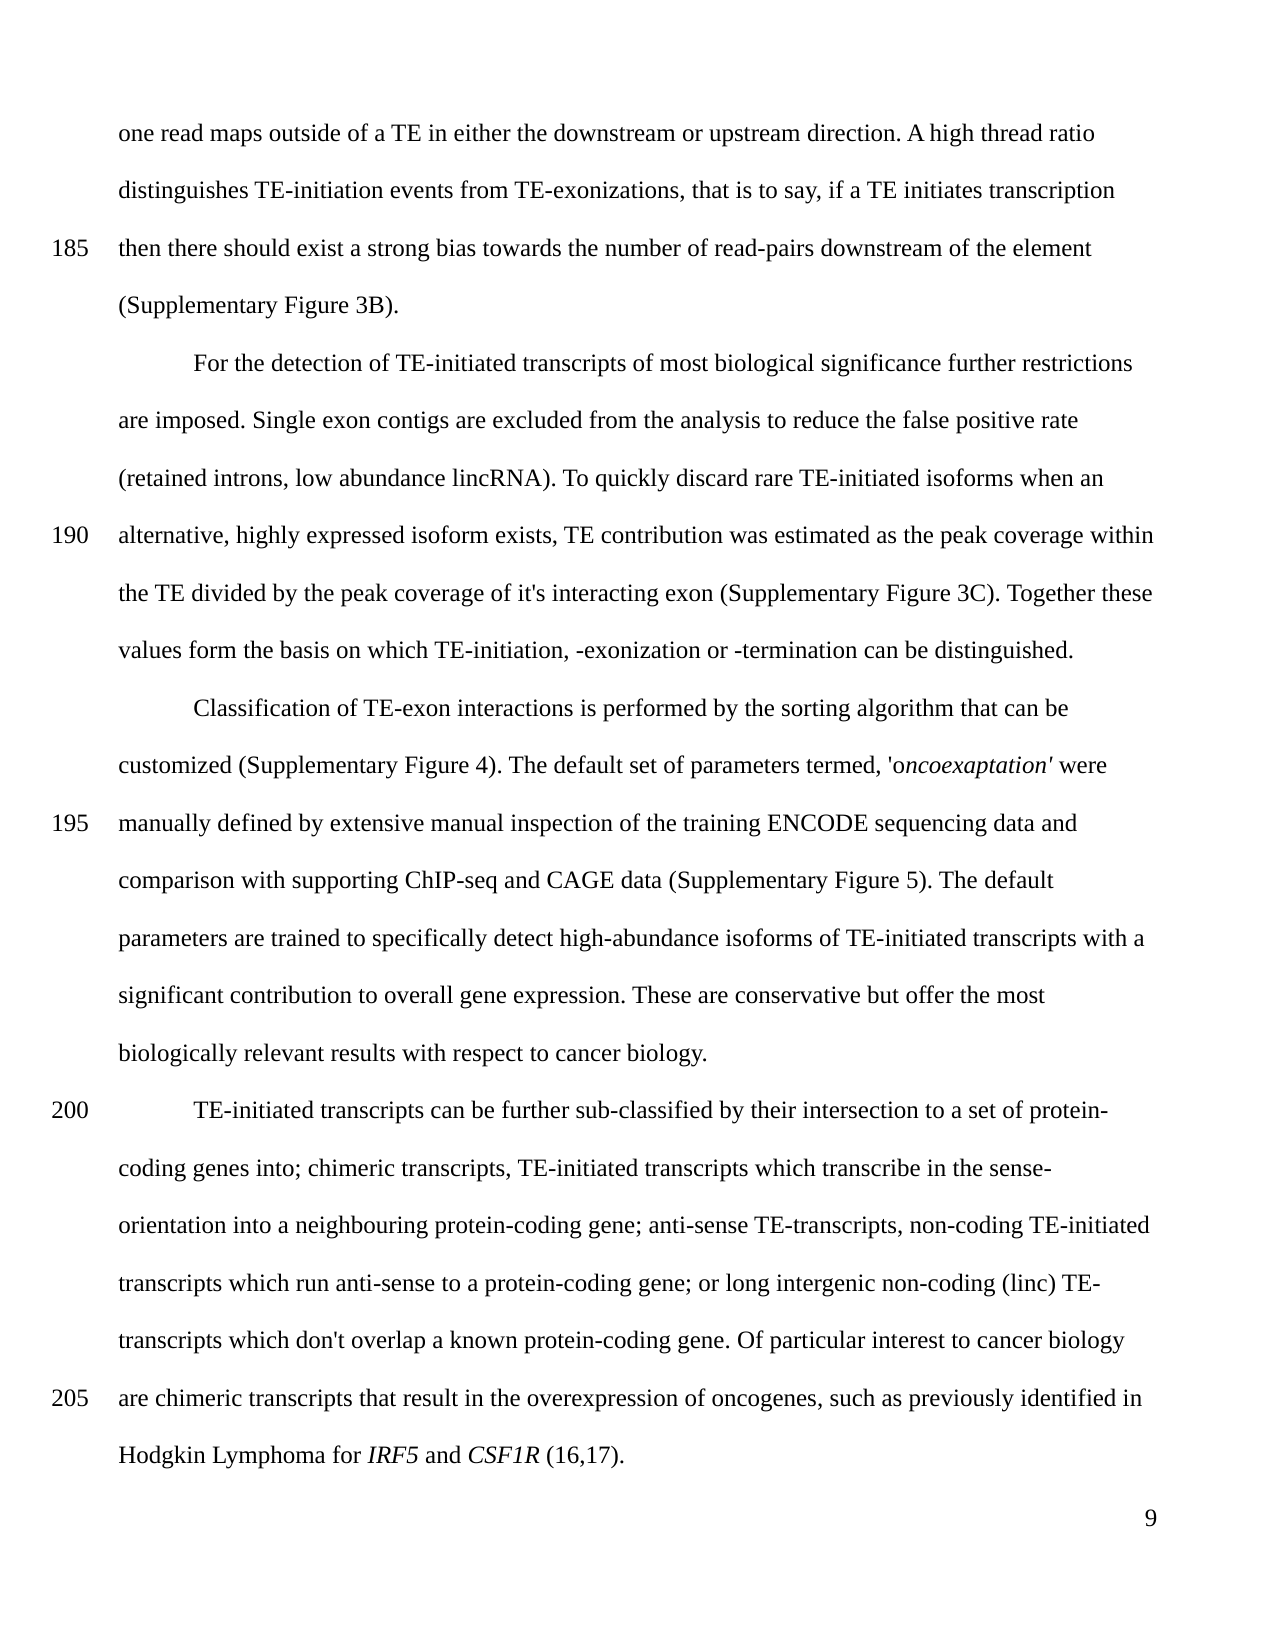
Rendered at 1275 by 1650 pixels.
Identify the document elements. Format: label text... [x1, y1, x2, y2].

text one read maps outside of a TE in either the downstream or upstream direction. A high thread ratio distinguishes TE-initiation events from TE-exonizations, that is to say, if a TE initiates transcription then there should exist a strong bias towards the number of read-pairs downstream of the element (Supplementary Figure 3B). [118, 118, 1157, 319]
text For the detection of TE-initiated transcripts of most biological significance further restrictions are imposed. Single exon contigs are excluded from the analysis to reduce the false positive rate (retained introns, low abundance lincRNA). To quickly discard rare TE-initiated isoforms when an alternative, highly expressed isoform exists, TE contribution was estimated as the peak coverage within the TE divided by the peak coverage of it's interacting exon (Supplementary Figure 3C). Together these values form the basis on which TE-initiation, -exonization or -termination can be distinguished. [118, 348, 1157, 664]
text Classification of TE-exon interactions is performed by the sorting algorithm that can be customized (Supplementary Figure 4). The default set of parameters termed, 'oncoexaptation' were manually defined by extensive manual inspection of the training ENCODE sequencing data and comparison with supporting ChIP-seq and CAGE data (Supplementary Figure 5). The default parameters are trained to specifically detect high-abundance isoforms of TE-initiated transcripts with a significant contribution to overall gene expression. These are conservative but offer the most biologically relevant results with respect to cancer biology. [118, 693, 1157, 1067]
text TE-initiated transcripts can be further sub-classified by their intersection to a set of protein-coding genes into; chimeric transcripts, TE-initiated transcripts which transcribe in the sense-orientation into a neighbouring protein-coding gene; anti-sense TE-transcripts, non-coding TE-initiated transcripts which run anti-sense to a protein-coding gene; or long intergenic non-coding (linc) TE-transcripts which don't overlap a known protein-coding gene. Of particular interest to cancer biology are chimeric transcripts that result in the overexpression of oncogenes, such as previously identified in Hodgkin Lymphoma for IRF5 and CSF1R (16,17). [118, 1096, 1157, 1469]
